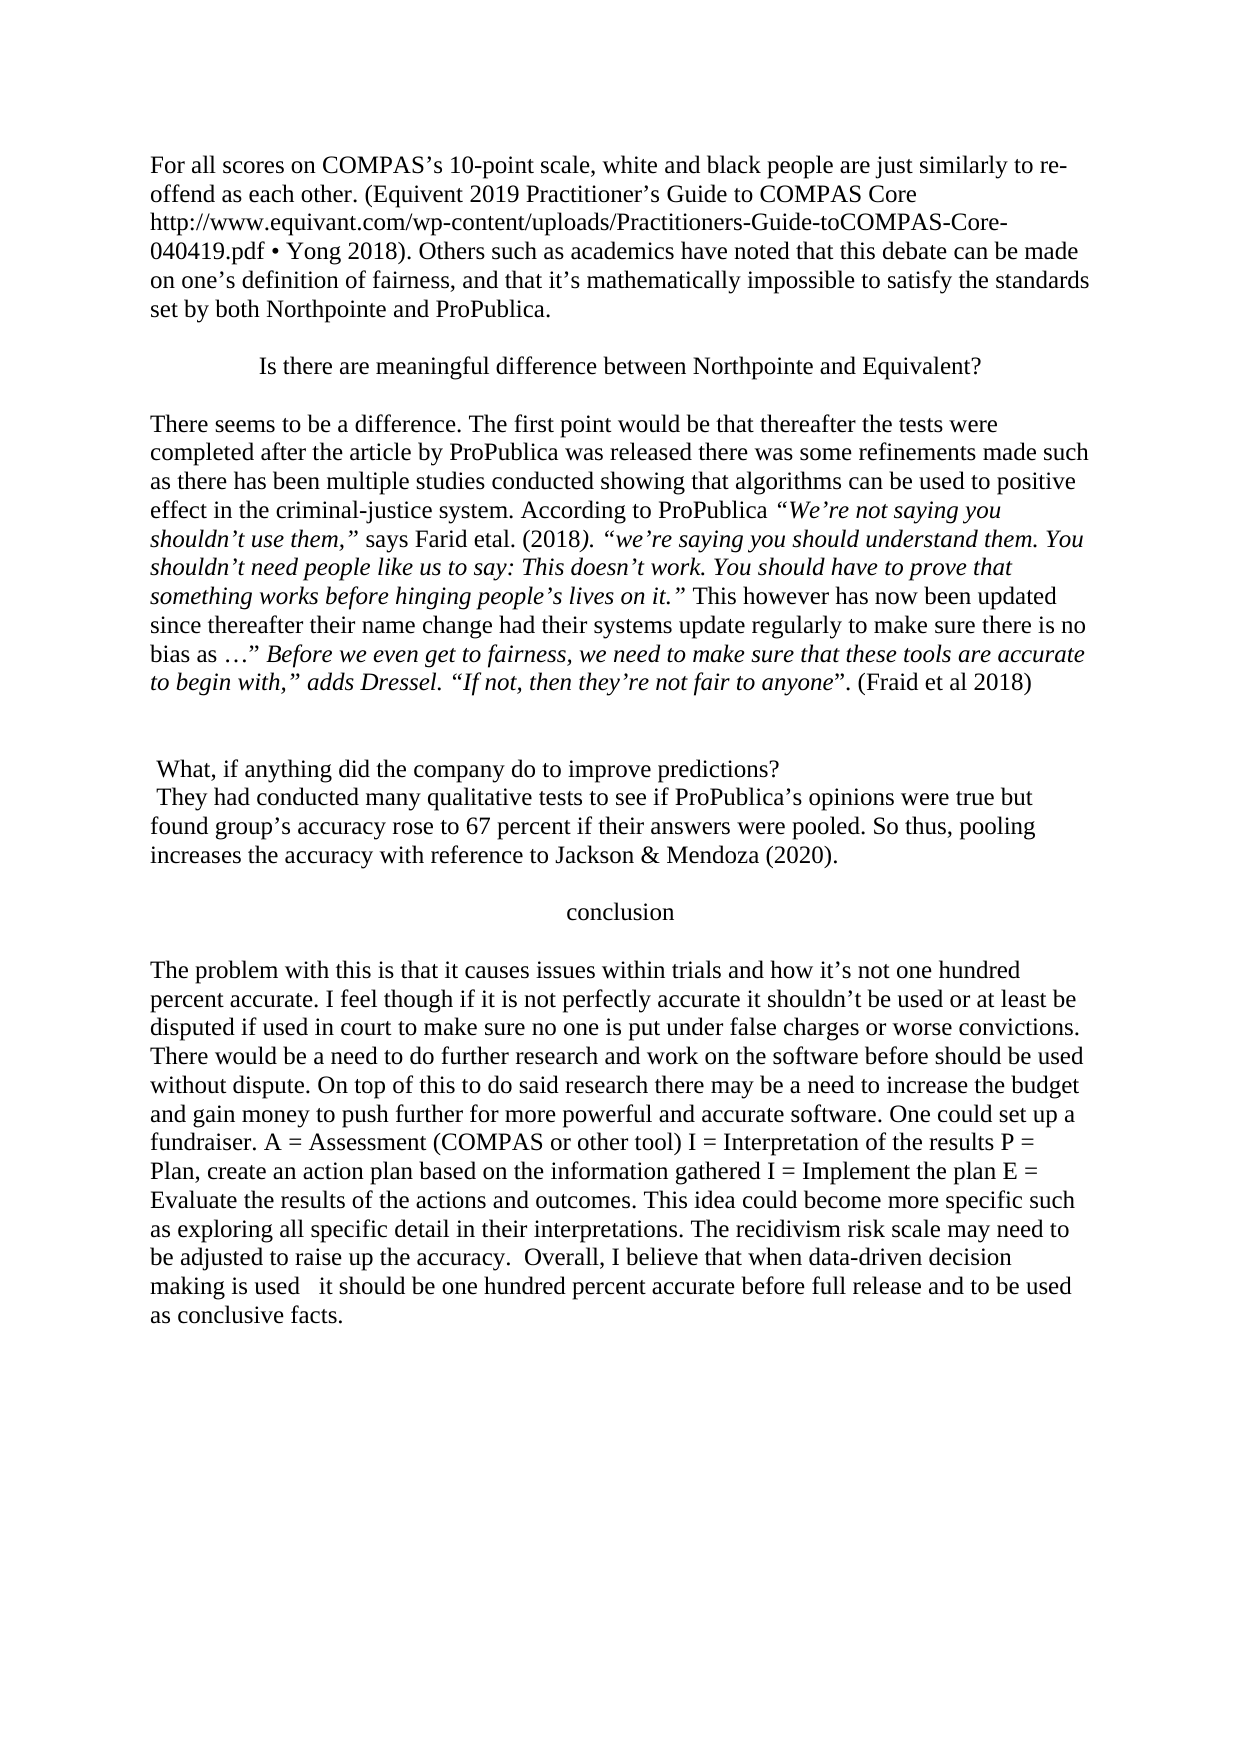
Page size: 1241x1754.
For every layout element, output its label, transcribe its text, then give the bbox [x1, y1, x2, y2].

text What, if anything did the company do to improve predictions? [150, 754, 1090, 782]
text For all scores on COMPAS’s 10-point scale, white and black people are just similarly to re-offend as each other. (Equivent 2019 Practitioner’s Guide to COMPAS Core http://www.equivant.com/wp-content/uploads/Practitioners-Guide-toCOMPAS-Core-040419.pdf • Yong 2018). Others such as academics have noted that this debate can be made on one’s definition of fairness, and that it’s mathematically impossible to satisfy the standards set by both Northpointe and ProPublica. [150, 150, 1090, 322]
text Is there are meaningful difference between Northpointe and Equivalent? [150, 351, 1090, 380]
text They had conducted many qualitative tests to see if ProPublica’s opinions were true but found group’s accuracy rose to 67 percent if their answers were pooled. So thus, pooling increases the accuracy with reference to Jackson & Mendoza (2020). [150, 782, 1090, 869]
text The problem with this is that it causes issues within trials and how it’s not one hundred percent accurate. I feel though if it is not perfectly accurate it shouldn’t be used or at least be disputed if used in court to make sure no one is put under false charges or worse convictions. There would be a need to do further research and work on the software before should be used without dispute. On top of this to do said research there may be a need to increase the budget and gain money to push further for more powerful and accurate software. One could set up a fundraiser. A = Assessment (COMPAS or other tool) I = Interpretation of the results P = Plan, create an action plan based on the information gathered I = Implement the plan E = Evaluate the results of the actions and outcomes. This idea could become more specific such as exploring all specific detail in their interpretations. The recidivism risk scale may need to be adjusted to raise up the accuracy. Overall, I believe that when data-driven decision making is used it should be one hundred percent accurate before full release and to be used as conclusive facts. [150, 955, 1090, 1329]
text conclusion [150, 897, 1090, 926]
text There seems to be a difference. The first point would be that thereafter the tests were completed after the article by ProPublica was released there was some refinements made such as there has been multiple studies conducted showing that algorithms can be used to positive effect in the criminal-justice system. According to ProPublica “We’re not saying you shouldn’t use them,” says Farid etal. (2018). “we’re saying you should understand them. You shouldn’t need people like us to say: This doesn’t work. You should have to prove that something works before hinging people’s lives on it.” This however has now been updated since thereafter their name change had their systems update regularly to make sure there is no bias as …” Before we even get to fairness, we need to make sure that these tools are accurate to begin with,” adds Dressel. “If not, then they’re not fair to anyone”. (Fraid et al 2018) [150, 409, 1090, 696]
